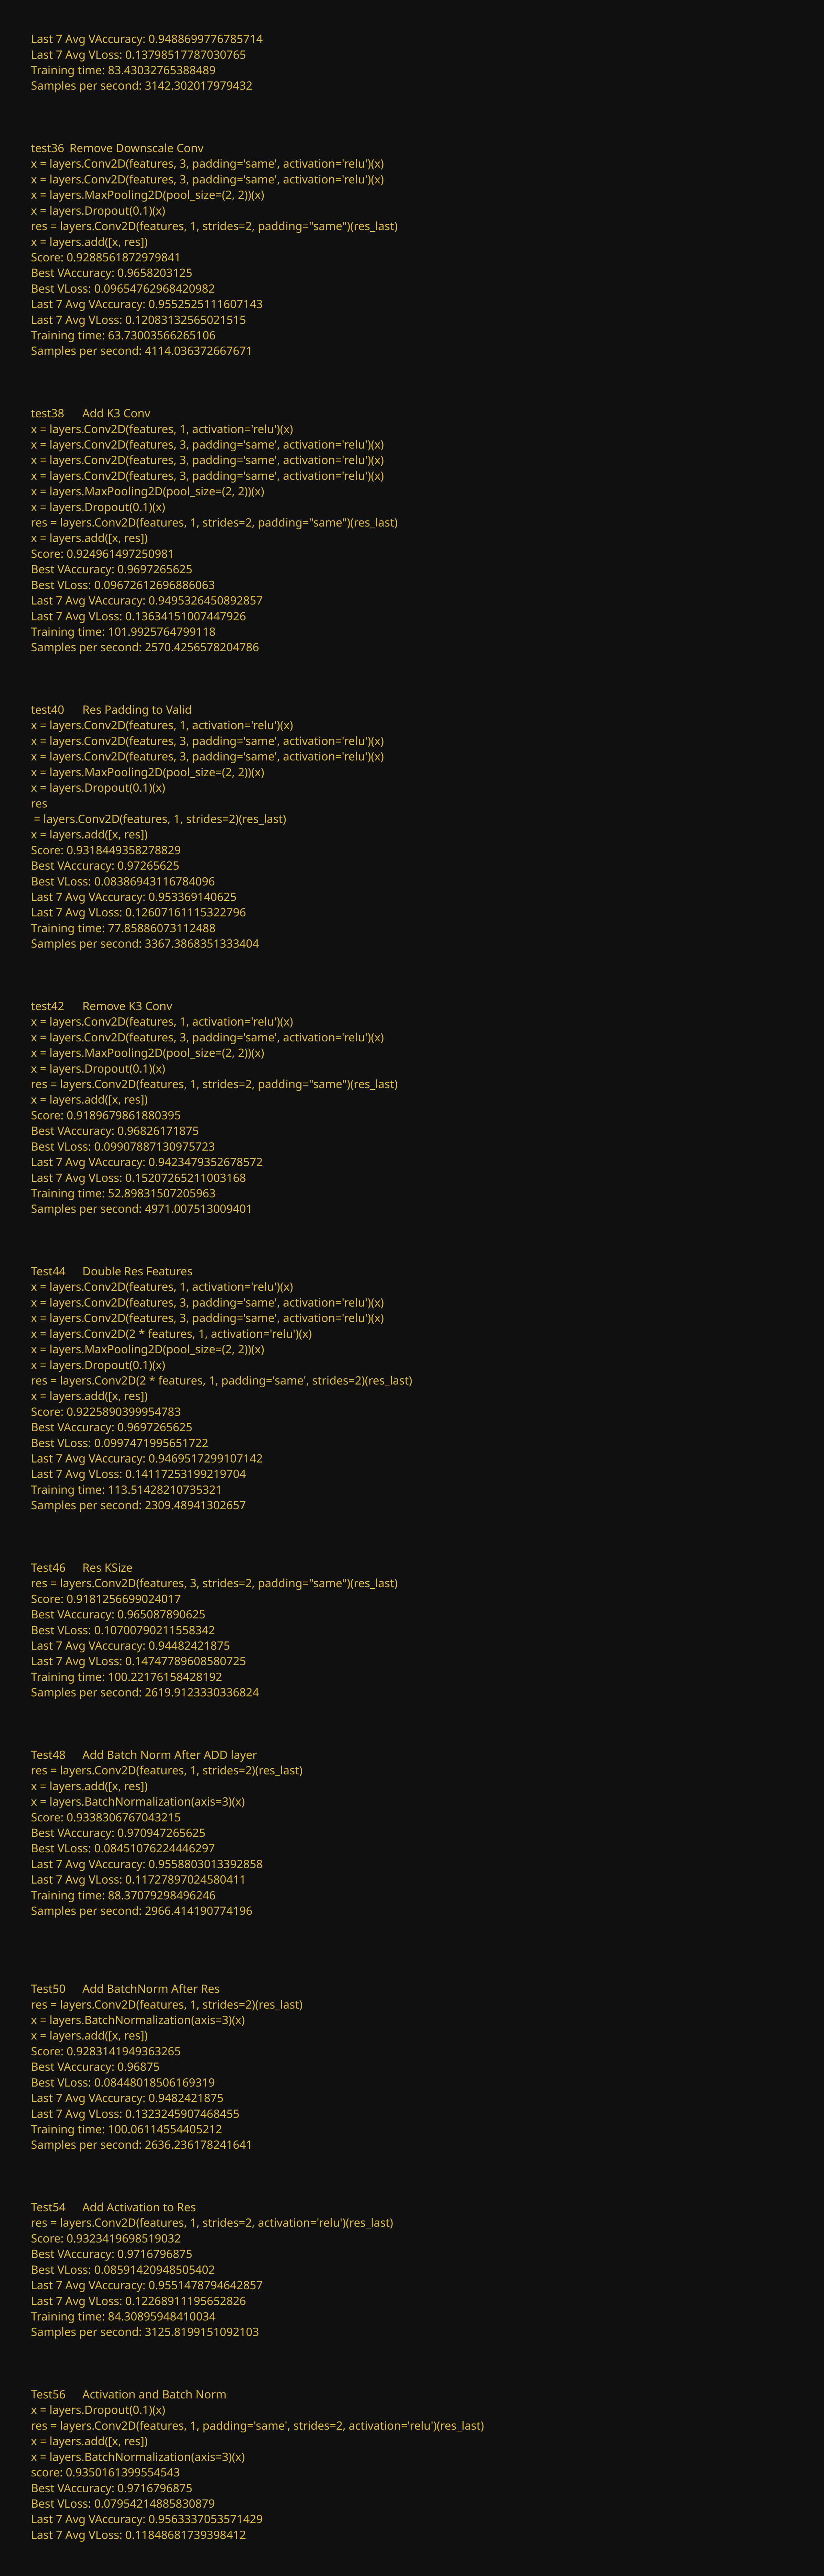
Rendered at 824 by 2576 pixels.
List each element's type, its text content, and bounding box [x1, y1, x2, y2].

text Last 7 Avg VAccuracy: 0.9488699776785714 Last 7 Avg VLoss: 0.13798517787030765 Training time: 83.43032765388489 Samples per second: 3142.302017979432 test36 Remove Downscale Conv x = layers.Conv2D(features, 3, padding='same', activation='relu')(x) x = layers.Conv2D(features, 3, padding='same', activation='relu')(x) x = layers.MaxPooling2D(pool_size=(2, 2))(x) x = layers.Dropout(0.1)(x) res = layers.Conv2D(features, 1, strides=2, padding="same")(res_last) x = layers.add([x, res]) Score: 0.9288561872979841 Best VAccuracy: 0.9658203125 Best VLoss: 0.09654762968420982 Last 7 Avg VAccuracy: 0.9552525111607143 Last 7 Avg VLoss: 0.12083132565021515 Training time: 63.73003566265106 Samples per second: 4114.036372667671 test38 Add K3 Conv x = layers.Conv2D(features, 1, activation='relu')(x) x = layers.Conv2D(features, 3, padding='same', activation='relu')(x) x = layers.Conv2D(features, 3, padding='same', activation='relu')(x) x = layers.Conv2D(features, 3, padding='same', activation='relu')(x) x = layers.MaxPooling2D(pool_size=(2, 2))(x) x = layers.Dropout(0.1)(x) res = layers.Conv2D(features, 1, strides=2, padding="same")(res_last) x = layers.add([x, res]) Score: 0.924961497250981 Best VAccuracy: 0.9697265625 Best VLoss: 0.09672612696886063 Last 7 Avg VAccuracy: 0.9495326450892857 Last 7 Avg VLoss: 0.13634151007447926 Training time: 101.9925764799118 Samples per second: 2570.4256578204786 test40 Res Padding to Valid x = layers.Conv2D(features, 1, activation='relu')(x) x = layers.Conv2D(features, 3, padding='same', activation='relu')(x) x = layers.Conv2D(features, 3, padding='same', activation='relu')(x) x = layers.MaxPooling2D(pool_size=(2, 2))(x) x = layers.Dropout(0.1)(x) res [31, 31, 793, 811]
text = layers.Conv2D(features, 1, strides=2)(res_last) x = layers.add([x, res]) Score: 0.9318449358278829 Best VAccuracy: 0.97265625 Best VLoss: 0.08386943116784096 Last 7 Avg VAccuracy: 0.953369140625 Last 7 Avg VLoss: 0.12607161115322796 Training time: 77.85886073112488 Samples per second: 3367.3868351333404 test42 Remove K3 Conv x = layers.Conv2D(features, 1, activation='relu')(x) x = layers.Conv2D(features, 3, padding='same', activation='relu')(x) x = layers.MaxPooling2D(pool_size=(2, 2))(x) x = layers.Dropout(0.1)(x) res = layers.Conv2D(features, 1, strides=2, padding="same")(res_last) x = layers.add([x, res]) Score: 0.9189679861880395 Best VAccuracy: 0.96826171875 Best VLoss: 0.09907887130975723 Last 7 Avg VAccuracy: 0.9423479352678572 Last 7 Avg VLoss: 0.15207265211003168 Training time: 52.89831507205963 Samples per second: 4971.007513009401 Test44 Double Res Features x = layers.Conv2D(features, 1, activation='relu')(x) x = layers.Conv2D(features, 3, padding='same', activation='relu')(x) x = layers.Conv2D(features, 3, padding='same', activation='relu')(x) x = layers.Conv2D(2 * features, 1, activation='relu')(x) x = layers.MaxPooling2D(pool_size=(2, 2))(x) x = layers.Dropout(0.1)(x) res = layers.Conv2D(2 * features, 1, padding='same', strides=2)(res_last) x = layers.add([x, res]) Score: 0.9225890399954783 Best VAccuracy: 0.9697265625 Best VLoss: 0.0997471995651722 Last 7 Avg VAccuracy: 0.9469517299107142 Last 7 Avg VLoss: 0.14117253199219704 Training time: 113.51428210735321 Samples per second: 2309.48941302657 Test46 Res KSize res = layers.Conv2D(features, 3, strides=2, padding="same")(res_last) Score: 0.9181256699024017 Best VAccuracy: 0.965087890625 Best VLoss: 0.10700790211558342 Last 7 Avg VAccuracy: 0.94482421875 Last 7 Avg VLoss: 0.14747789608580725 Training time: 100.22176158428192 Samples per second: 2619.9123330336824 Test48 Add Batch Norm After ADD layer res = layers.Conv2D(features, 1, strides=2)(res_last) x = layers.add([x, res]) x = layers.BatchNormalization(axis=3)(x) Score: 0.9338306767043215 Best VAccuracy: 0.970947265625 Best VLoss: 0.08451076224446297 Last 7 Avg VAccuracy: 0.9558803013392858 Last 7 Avg VLoss: 0.11727897024580411 Training time: 88.37079298496246 Samples per second: 2966.414190774196 Test50 Add BatchNorm After Res res = layers.Conv2D(features, 1, strides=2)(res_last) x = layers.BatchNormalization(axis=3)(x) x = layers.add([x, res]) Score: 0.9283141949363265 Best VAccuracy: 0.96875 Best VLoss: 0.08448018506169319 Last 7 Avg VAccuracy: 0.9482421875 Last 7 Avg VLoss: 0.1323245907468455 Training time: 100.06114554405212 Samples per second: 2636.236178241641 Test54 Add Activation to Res res = layers.Conv2D(features, 1, strides=2, activation='relu')(res_last) Score: 0.9323419698519032 Best VAccuracy: 0.9716796875 Best VLoss: 0.08591420948505402 Last 7 Avg VAccuracy: 0.9551478794642857 Last 7 Avg VLoss: 0.12268911195652826 Training time: 84.30895948410034 Samples per second: 3125.8199151092103 Test56 Activation and Batch Norm x = layers.Dropout(0.1)(x) res = layers.Conv2D(features, 1, padding='same', strides=2, activation='relu')(res_last) x = layers.add([x, res]) x = layers.BatchNormalization(axis=3)(x) score: 0.9350161399554543 Best VAccuracy: 0.9716796875 Best VLoss: 0.07954214885830879 Last 7 Avg VAccuracy: 0.9563337053571429 Last 7 Avg VLoss: 0.11848681739398412 [31, 811, 793, 2542]
